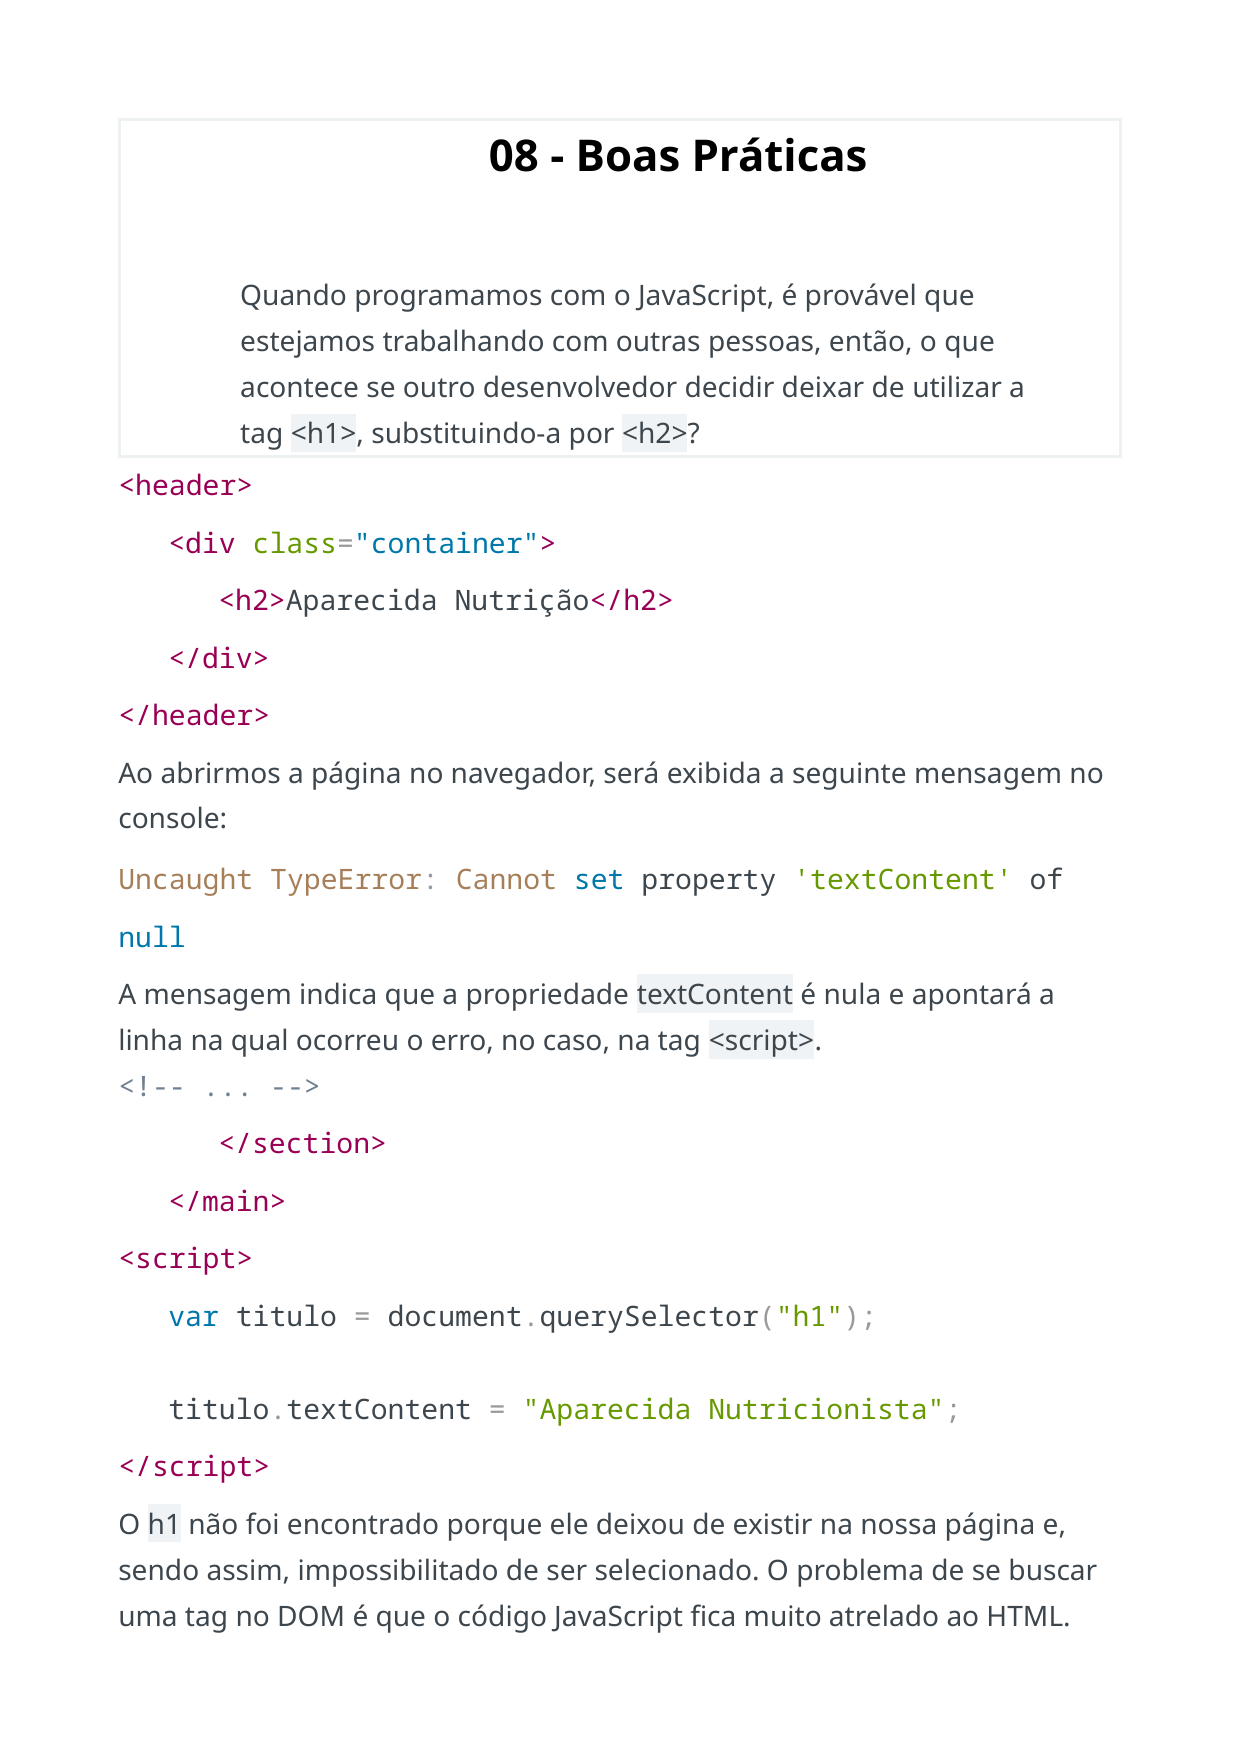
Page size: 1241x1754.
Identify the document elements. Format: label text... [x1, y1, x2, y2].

text </div> [118, 638, 1122, 676]
text <div class="container"> [118, 523, 1122, 561]
text </section> [118, 1124, 1122, 1162]
text Ao abrirmos a página no navegador, será exibida a seguinte mensagem no console: [118, 753, 1122, 837]
text A mensagem indica que a propriedade textContent é nula e apontará a linha na qual ocorreu o erro, no caso, na tag <script>. [118, 974, 1122, 1059]
text <h2>Aparecida Nutrição</h2> [118, 580, 1122, 619]
text <header> [118, 465, 1122, 504]
text Uncaught TypeError: Cannot set property 'textContent' of null [118, 859, 1122, 955]
text </header> [118, 695, 1122, 734]
text O h1 não foi encontrado porque ele deixou de existir na nossa página e, sendo assim, impossibilitado de ser selecionado. O problema de se buscar uma tag no DOM é que o código JavaScript fica muito atrelado ao HTML. [118, 1504, 1122, 1634]
subtitle 08 - Boas Práticas [121, 121, 1119, 184]
text <script> [118, 1239, 1122, 1277]
text </main> [118, 1181, 1122, 1219]
text var titulo = document.querySelector("h1"); [118, 1296, 1122, 1334]
text </script> [118, 1447, 1122, 1485]
text <!-- ... --> [118, 1066, 1122, 1104]
text titulo.textContent = "Aparecida Nutricionista"; [118, 1389, 1122, 1427]
text Quando programamos com o JavaScript, é provável que estejamos trabalhando com outras pessoas, então, o que acontece se outro desenvolvedor decidir deixar de utilizar a tag <h1>, substituindo-a por <h2>? [121, 269, 1119, 455]
